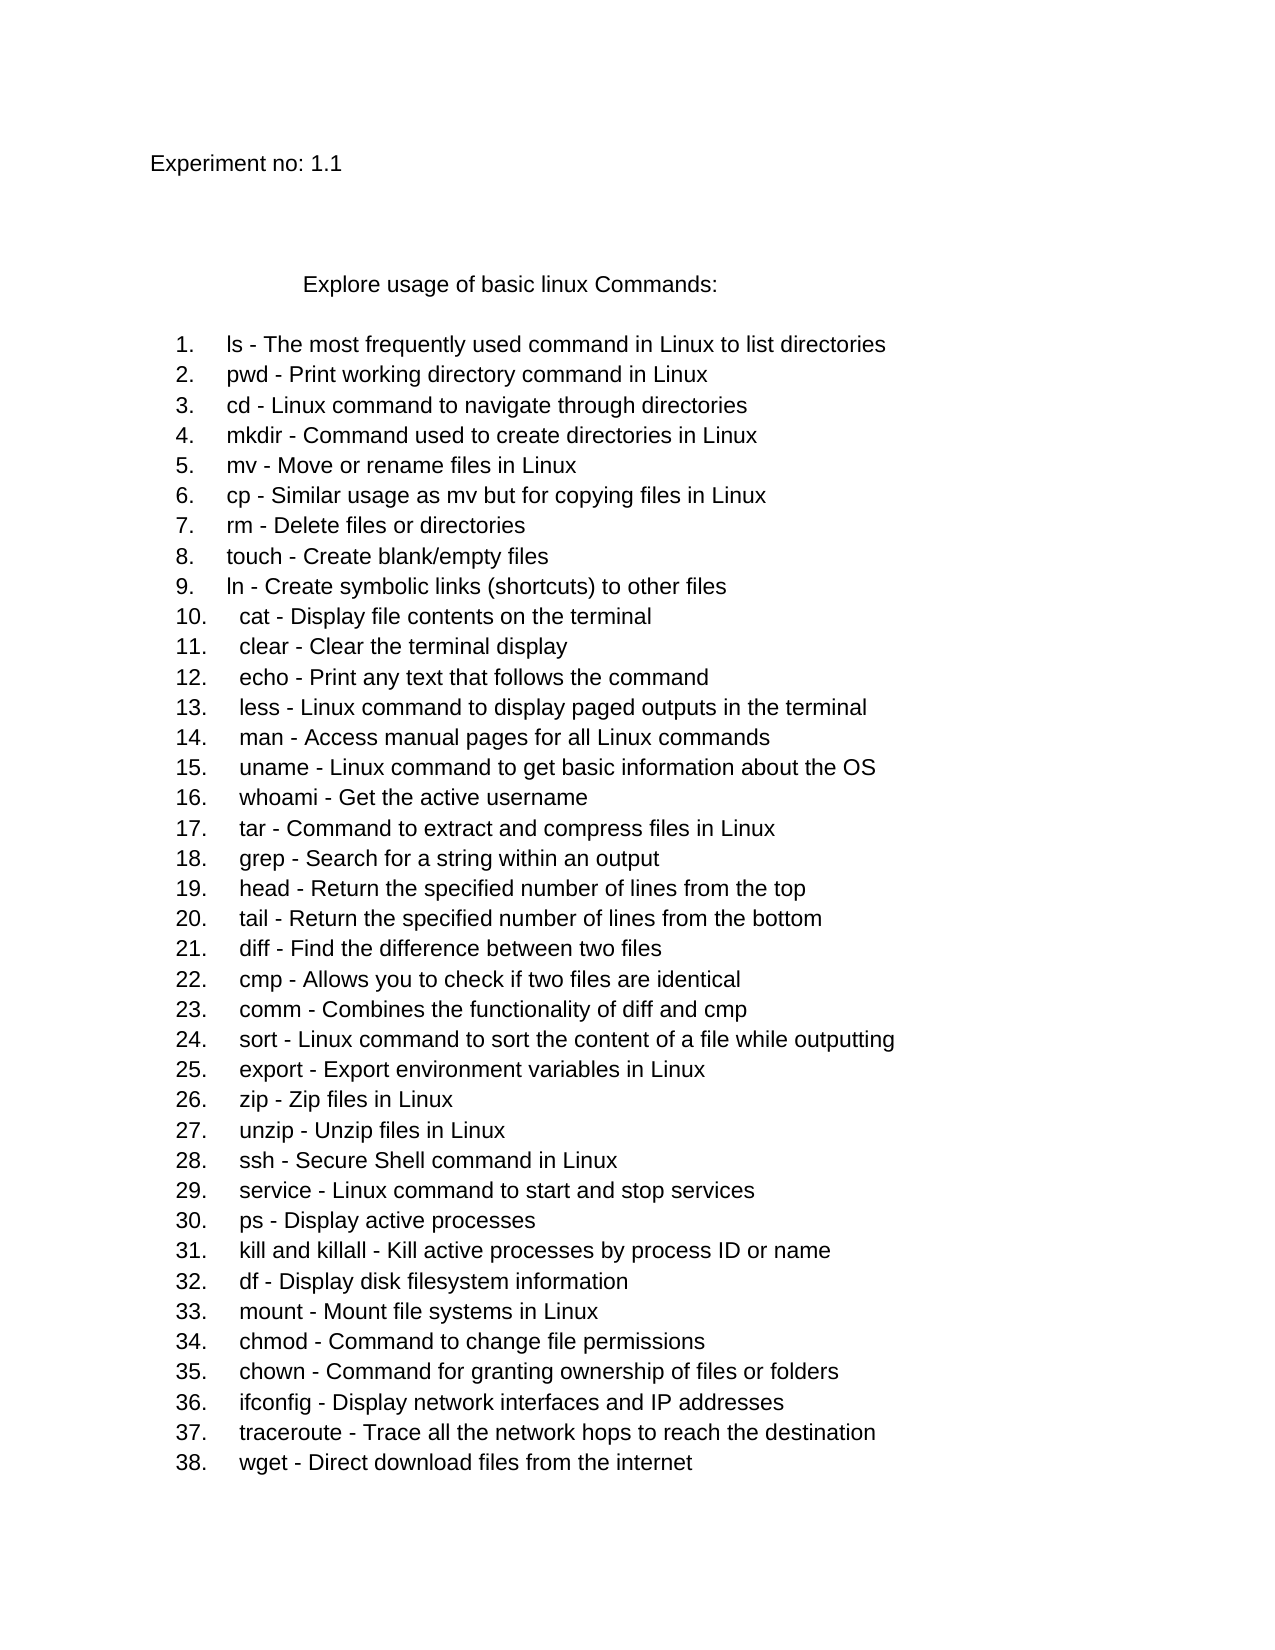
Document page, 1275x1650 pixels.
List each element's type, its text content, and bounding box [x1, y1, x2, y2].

text 4. mkdir - Command used to create directories in Linux [150, 422, 1125, 448]
text 10. cat - Display file contents on the terminal [150, 603, 1125, 629]
text 24. sort - Linux command to sort the content of a file while outputting [150, 1026, 1125, 1052]
text 16. whoami - Get the active username [150, 784, 1125, 811]
text 1. ls - The most frequently used command in Linux to list directories [150, 331, 1125, 358]
text 8. touch - Create blank/empty files [150, 543, 1125, 569]
text ﻿Experiment no: 1.1 [150, 150, 1125, 176]
text 19. head - Return the specified number of lines from the top [150, 875, 1125, 901]
text 26. zip - Zip files in Linux [150, 1086, 1125, 1113]
text 20. tail - Return the specified number of lines from the bottom [150, 905, 1125, 932]
text 14. man - Access manual pages for all Linux commands [150, 724, 1125, 750]
text 29. service - Linux command to start and stop services [150, 1177, 1125, 1203]
text 7. rm - Delete files or directories [150, 512, 1125, 539]
text 18. grep - Search for a string within an output [150, 845, 1125, 871]
text 15. uname - Linux command to get basic information about the OS [150, 754, 1125, 781]
text 31. kill and killall - Kill active processes by process ID or name [150, 1237, 1125, 1264]
text 5. mv - Move or rename files in Linux [150, 452, 1125, 478]
text 17. tar - Command to extract and compress files in Linux [150, 814, 1125, 841]
text 9. ln - Create symbolic links (shortcuts) to other files [150, 573, 1125, 599]
text 28. ssh - Secure Shell command in Linux [150, 1147, 1125, 1173]
text 12. echo - Print any text that follows the command [150, 663, 1125, 690]
text 30. ps - Display active processes [150, 1207, 1125, 1234]
text 35. chown - Command for granting ownership of files or folders [150, 1358, 1125, 1385]
text 21. diff - Find the difference between two files [150, 935, 1125, 962]
text 13. less - Linux command to display paged outputs in the terminal [150, 694, 1125, 720]
text 36. ifconfig - Display network interfaces and IP addresses [150, 1388, 1125, 1415]
text 32. df - Display disk filesystem information [150, 1268, 1125, 1294]
text 27. unzip - Unzip files in Linux [150, 1117, 1125, 1143]
text 34. chmod - Command to change file permissions [150, 1328, 1125, 1354]
text 2. pwd - Print working directory command in Linux [150, 361, 1125, 388]
text 38. wget - Direct download files from the internet [150, 1449, 1125, 1475]
text Explore usage of basic linux Commands: [150, 271, 1125, 297]
text 33. mount - Mount file systems in Linux [150, 1298, 1125, 1324]
text 11. clear - Clear the terminal display [150, 633, 1125, 660]
text 22. cmp - Allows you to check if two files are identical [150, 966, 1125, 992]
text 37. traceroute - Trace all the network hops to reach the destination [150, 1419, 1125, 1445]
text 6. cp - Similar usage as mv but for copying files in Linux [150, 482, 1125, 509]
text 25. export - Export environment variables in Linux [150, 1056, 1125, 1083]
text 23. comm - Combines the functionality of diff and cmp [150, 996, 1125, 1022]
text 3. cd - Linux command to navigate through directories [150, 392, 1125, 418]
